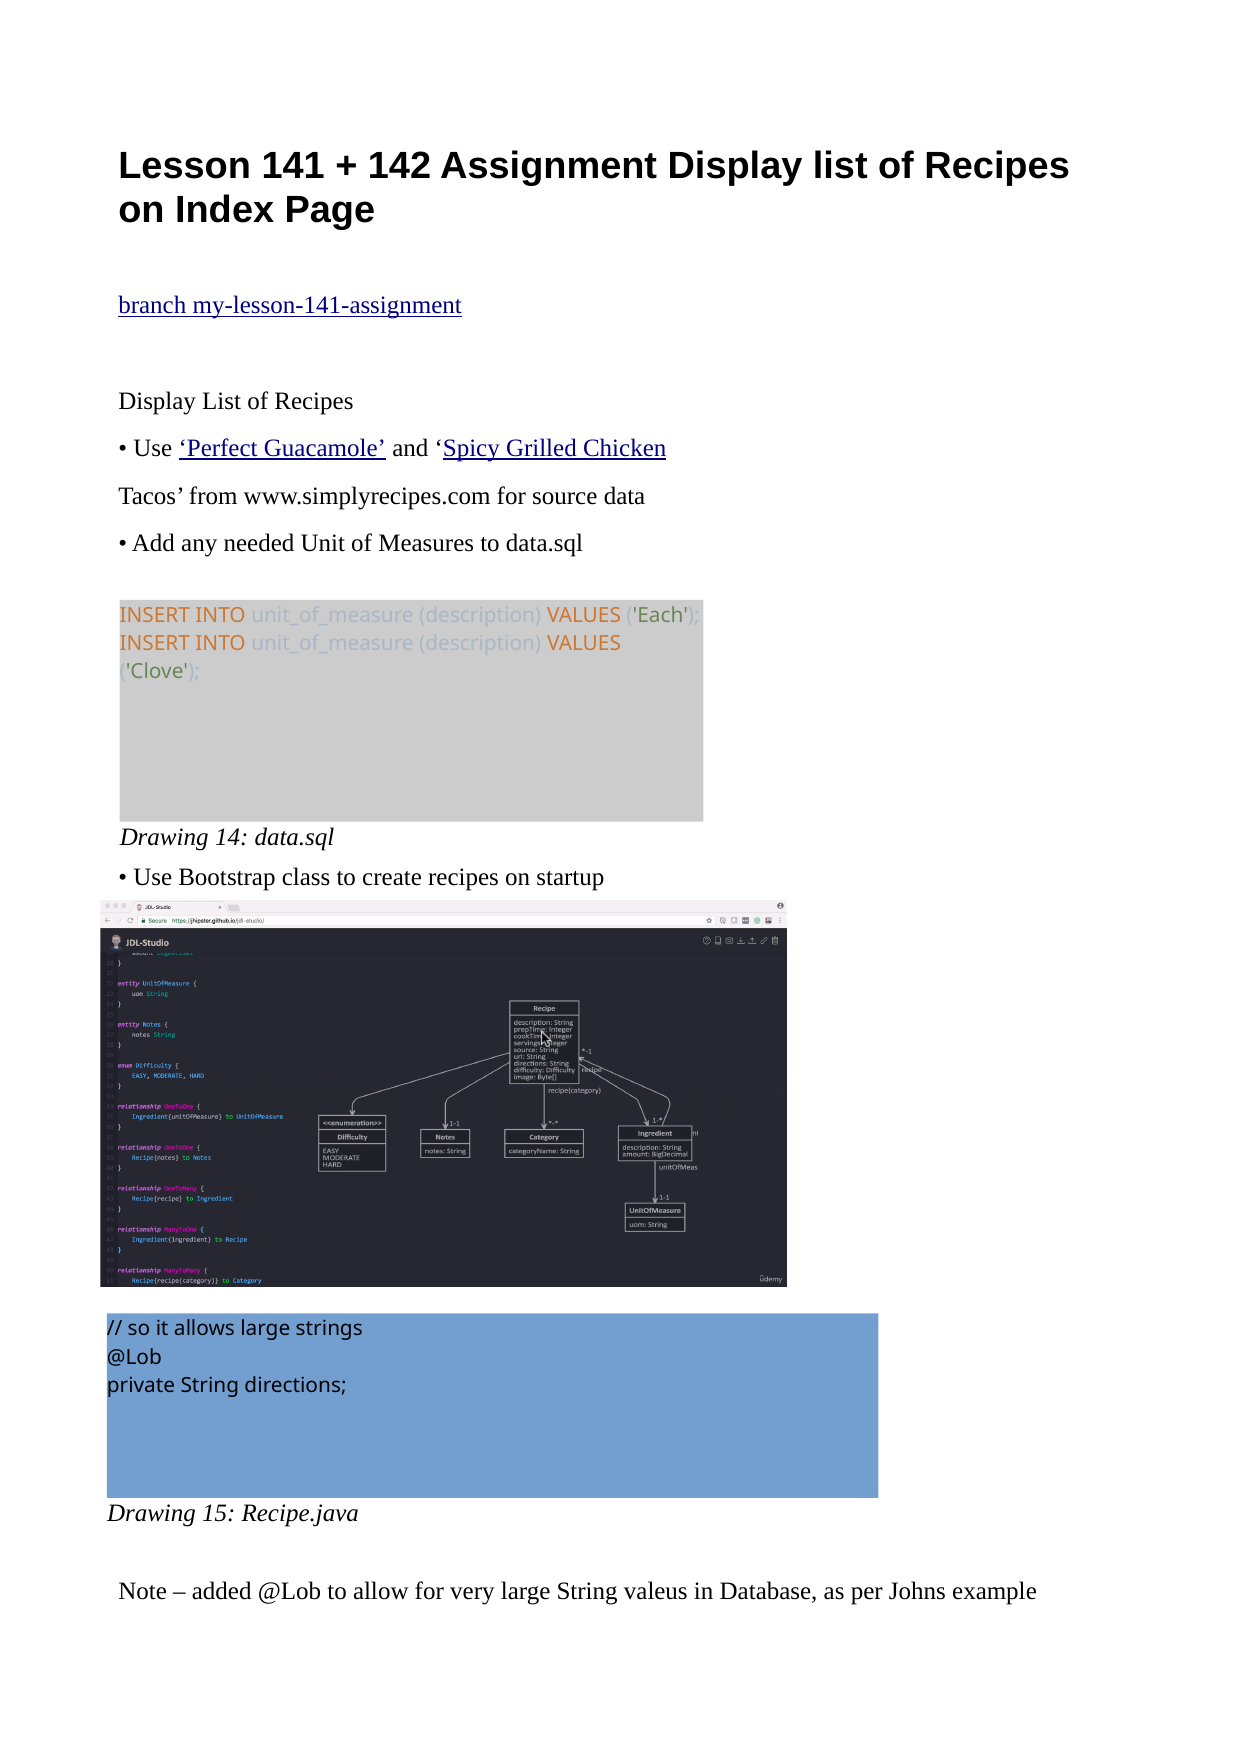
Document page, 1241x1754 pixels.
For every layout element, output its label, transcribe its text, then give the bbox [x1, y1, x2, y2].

text • Use ‘Perfect Guacamole’ and ‘Spicy Grilled Chicken [118, 433, 1122, 462]
text • Add any needed Unit of Measures to data.sql [118, 528, 1122, 557]
text Drawing 14: data.sql [119, 822, 703, 850]
text branch my-lesson-141-assignment [118, 291, 1122, 319]
picture [100, 900, 787, 1287]
text Tacos’ from www.simplyrecipes.com for source data [118, 481, 1122, 510]
subtitle Lesson 141 + 142 Assignment Display list of Recipes on Index Page [118, 143, 1122, 230]
text Drawing 15: Recipe.java [107, 1498, 878, 1527]
text • Use Bootstrap class to create recipes on startup [118, 862, 1122, 891]
text Display List of Recipes [118, 386, 1122, 414]
text Note – added @Lob to allow for very large String valeus in Database, as per Johns example [118, 1576, 1122, 1604]
